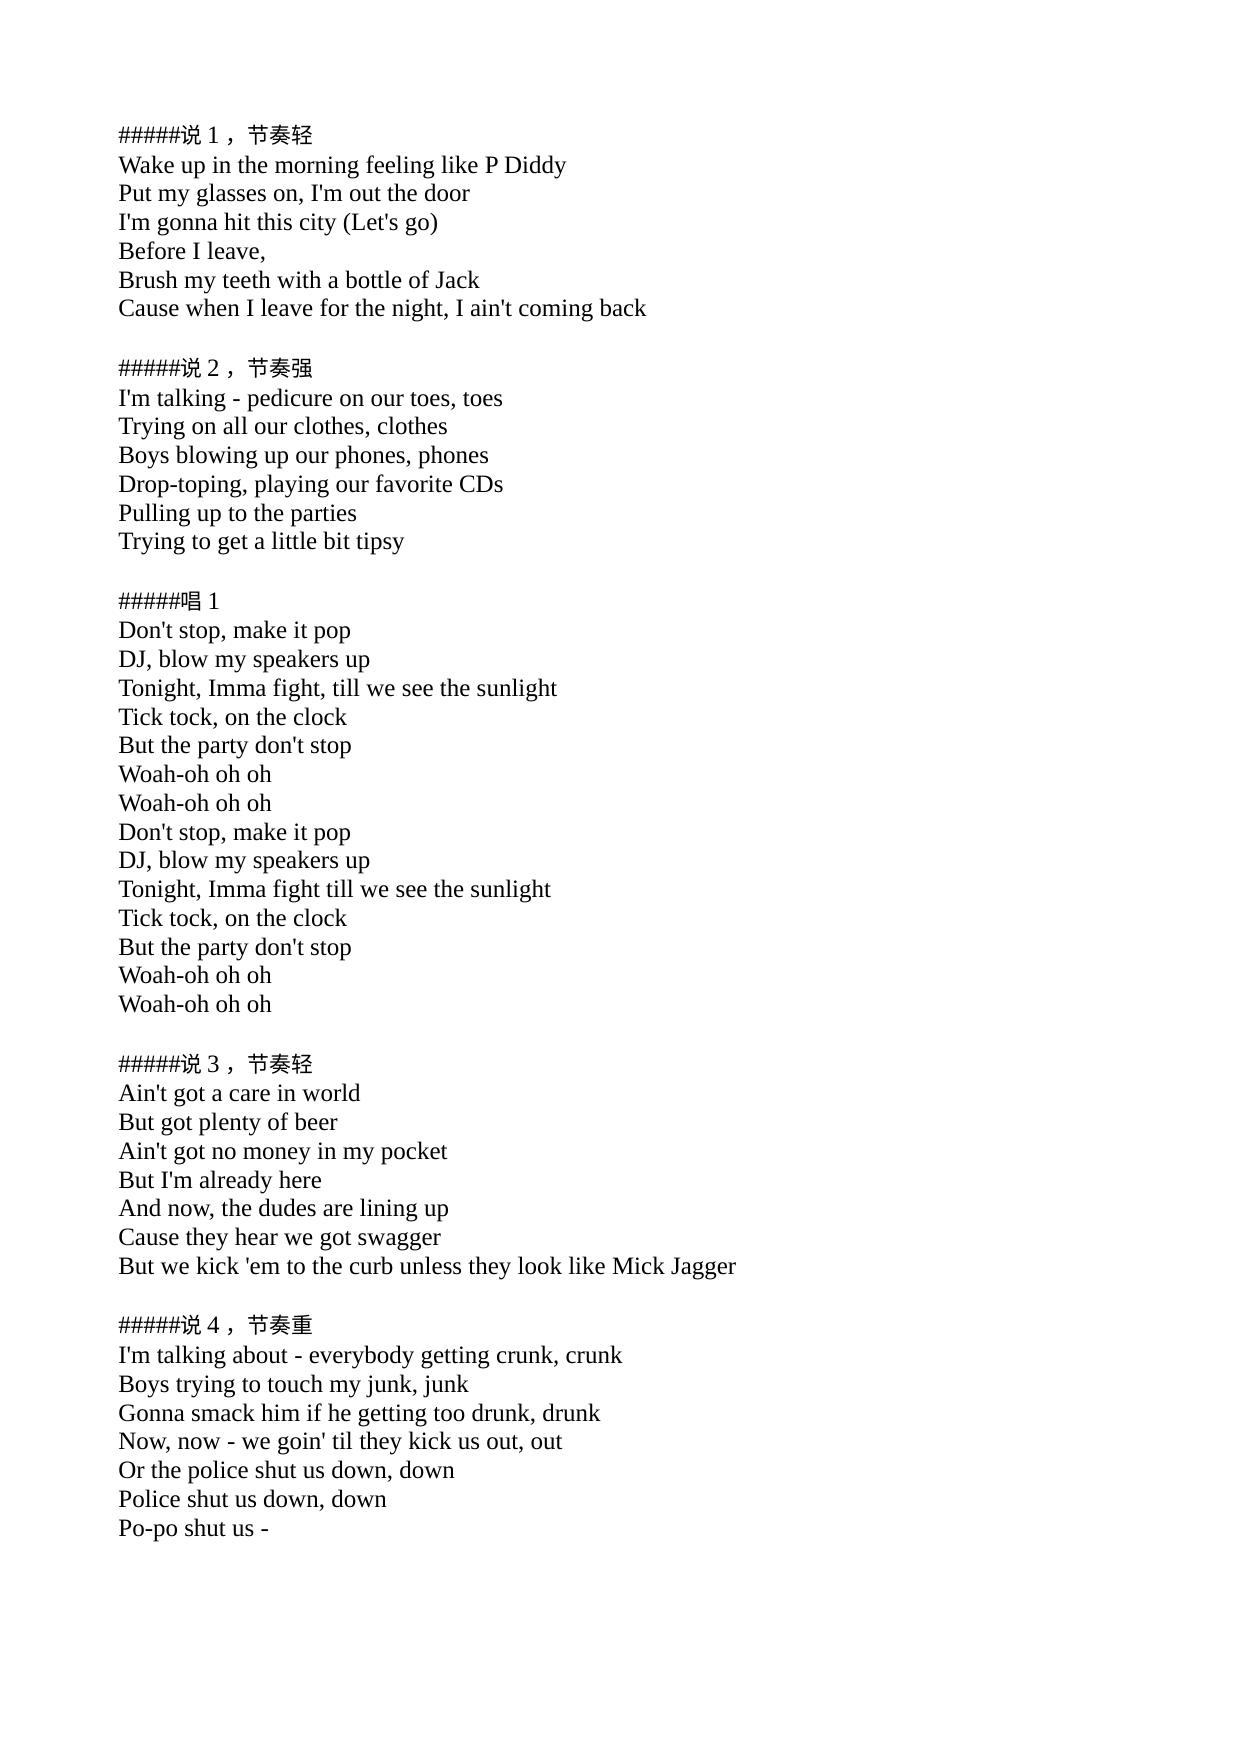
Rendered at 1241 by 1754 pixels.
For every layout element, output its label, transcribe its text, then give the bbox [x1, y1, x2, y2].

text Trying on all our clothes, clothes [118, 411, 1122, 440]
text But the party don't stop [118, 932, 1122, 961]
text Boys blowing up our phones, phones [118, 440, 1122, 469]
text Don't stop, make it pop [118, 817, 1122, 846]
text Or the police shut us down, down [118, 1455, 1122, 1484]
text Boys trying to touch my junk, junk [118, 1369, 1122, 1398]
text Trying to get a little bit tipsy [118, 526, 1122, 555]
text #####说1 ，节奏轻 [118, 118, 1122, 150]
text Woah-oh oh oh [118, 759, 1122, 788]
text Cause they hear we got swagger [118, 1222, 1122, 1251]
text Tonight, Imma fight, till we see the sunlight [118, 673, 1122, 702]
text Before I leave, [118, 236, 1122, 265]
text Cause when I leave for the night, I ain't coming back [118, 293, 1122, 322]
text Tick tock, on the clock [118, 702, 1122, 731]
text Woah-oh oh oh [118, 788, 1122, 817]
text And now, the dudes are lining up [118, 1193, 1122, 1222]
text Gonna smack him if he getting too drunk, drunk [118, 1398, 1122, 1426]
text Brush my teeth with a bottle of Jack [118, 265, 1122, 293]
text Wake up in the morning feeling like P Diddy [118, 150, 1122, 178]
text DJ, blow my speakers up [118, 846, 1122, 874]
text Police shut us down, down [118, 1484, 1122, 1513]
text But I'm already here [118, 1165, 1122, 1193]
text Ain't got no money in my pocket [118, 1136, 1122, 1165]
text Woah-oh oh oh [118, 989, 1122, 1018]
text Drop-toping, playing our favorite CDs [118, 469, 1122, 498]
text #####唱 1 [118, 584, 1122, 616]
text I'm talking about - everybody getting crunk, crunk [118, 1340, 1122, 1369]
text Pulling up to the parties [118, 498, 1122, 526]
text I'm gonna hit this city (Let's go) [118, 207, 1122, 236]
text But got plenty of beer [118, 1107, 1122, 1136]
text Po-po shut us - [118, 1513, 1122, 1541]
text Woah-oh oh oh [118, 961, 1122, 989]
text Tick tock, on the clock [118, 903, 1122, 932]
text Tonight, Imma fight till we see the sunlight [118, 874, 1122, 903]
text #####说2 ，节奏强 [118, 351, 1122, 383]
text But the party don't stop [118, 731, 1122, 759]
text Put my glasses on, I'm out the door [118, 178, 1122, 207]
text But we kick 'em to the curb unless they look like Mick Jagger [118, 1251, 1122, 1280]
text DJ, blow my speakers up [118, 644, 1122, 673]
text Now, now - we goin' til they kick us out, out [118, 1426, 1122, 1455]
text #####说4 ，节奏重 [118, 1308, 1122, 1340]
text Ain't got a care in world [118, 1078, 1122, 1107]
text Don't stop, make it pop [118, 616, 1122, 644]
text I'm talking - pedicure on our toes, toes [118, 383, 1122, 411]
text #####说3 ，节奏轻 [118, 1047, 1122, 1078]
